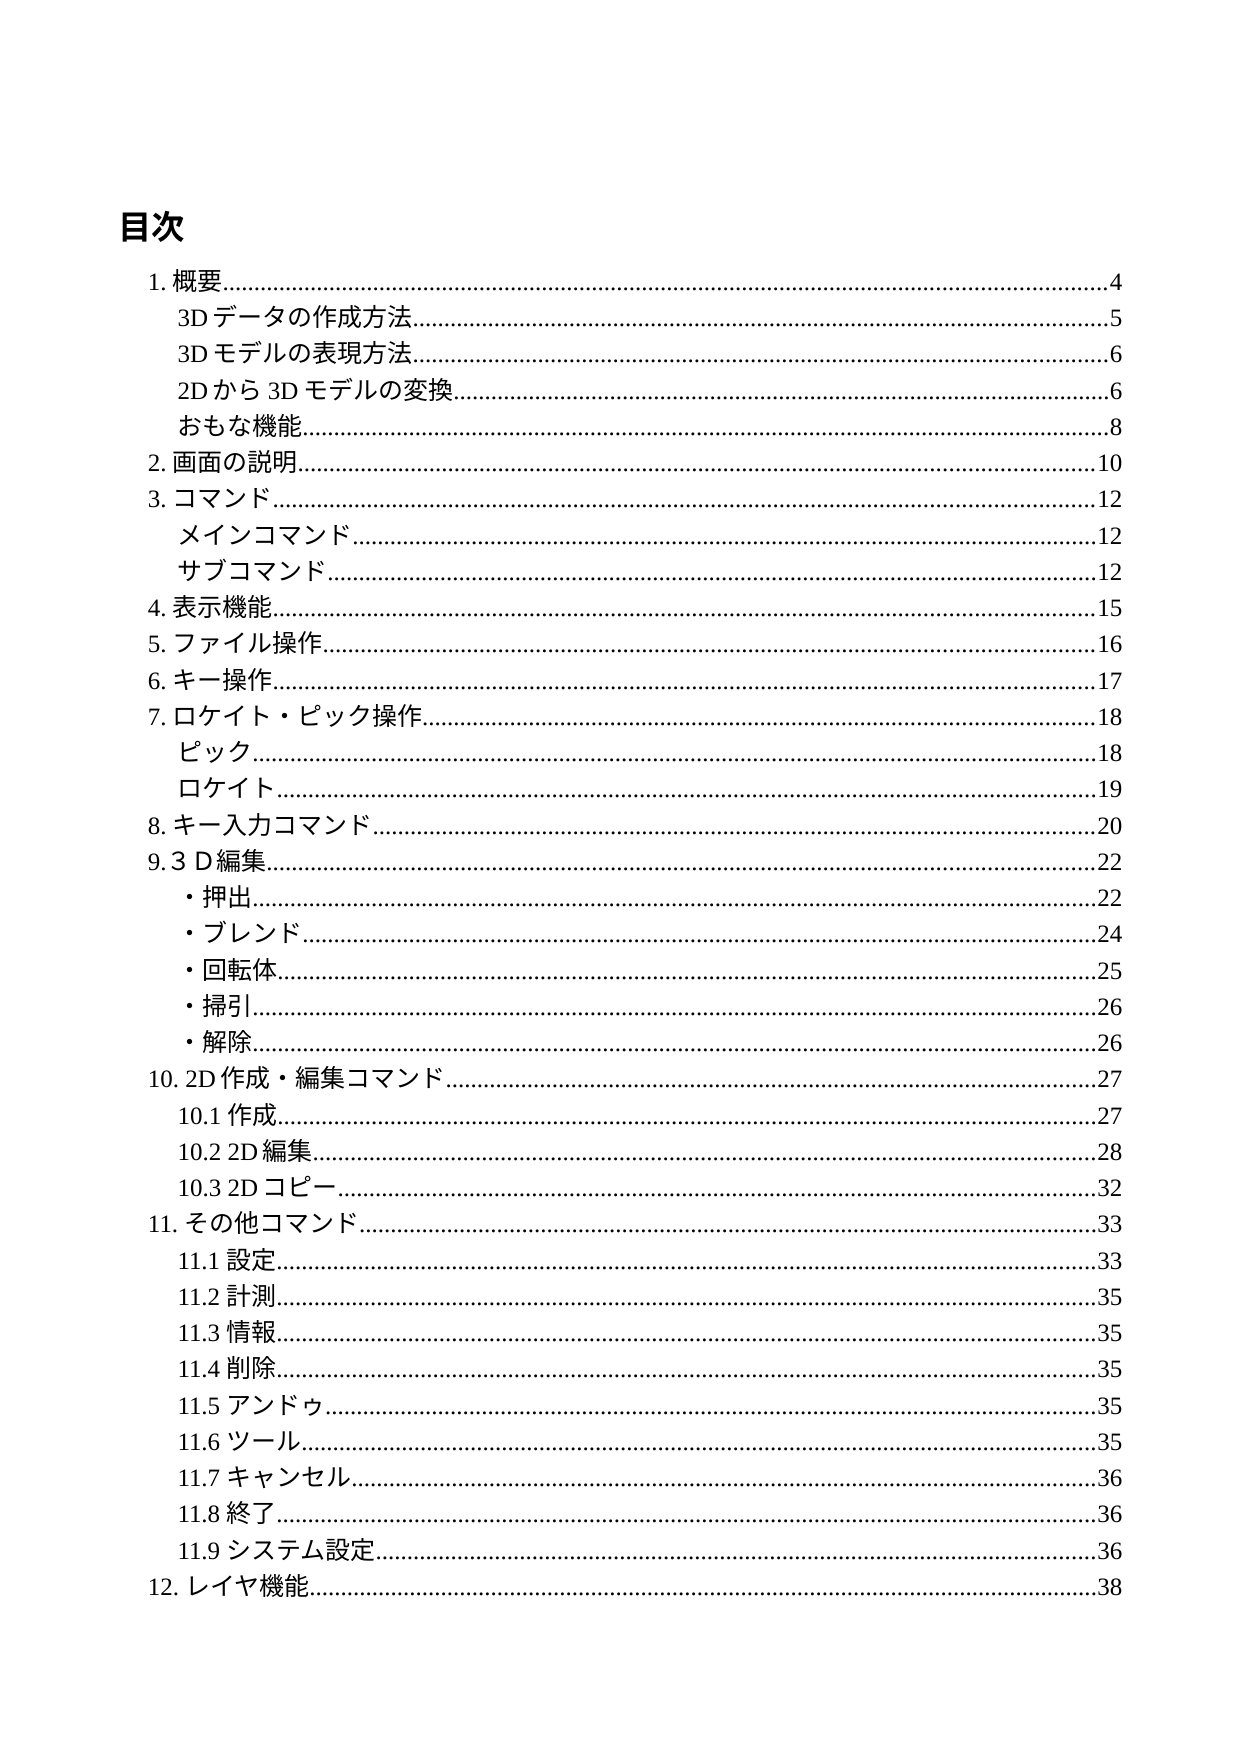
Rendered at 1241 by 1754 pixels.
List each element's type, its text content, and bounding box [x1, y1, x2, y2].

text 11.5 アンドゥ 35 [177, 1385, 1122, 1421]
text 3Dデータの作成方法 5 [177, 298, 1122, 334]
text ・掃引 26 [177, 986, 1122, 1023]
text ・ブレンド 24 [177, 914, 1122, 950]
text 9.３Ｄ編集 22 [148, 841, 1122, 878]
text おもな機能 8 [177, 406, 1122, 443]
text ピック 18 [177, 733, 1122, 769]
text サブコマンド 12 [177, 551, 1122, 588]
text 2. 画面の説明 10 [148, 443, 1122, 479]
text ・回転体 25 [177, 950, 1122, 986]
text 8. キー入力コマンド 20 [148, 805, 1122, 841]
text 11.3 情報 35 [177, 1313, 1122, 1349]
text 11. その他コマンド 33 [148, 1204, 1122, 1240]
text ロケイト 19 [177, 769, 1122, 805]
subtitle 目次 [118, 201, 1122, 249]
text メインコマンド 12 [177, 515, 1122, 551]
text 2Dから3Dモデルの変換 6 [177, 370, 1122, 406]
text 10.3 2Dコピー 32 [177, 1168, 1122, 1204]
text 3. コマンド 12 [148, 479, 1122, 515]
text 11.1 設定 33 [177, 1240, 1122, 1276]
text 12. レイヤ機能 38 [148, 1566, 1122, 1603]
text 11.4 削除 35 [177, 1349, 1122, 1385]
text 5. ファイル操作 16 [148, 624, 1122, 660]
text 6. キー操作 17 [148, 660, 1122, 696]
text 11.6 ツール 35 [177, 1421, 1122, 1458]
text 7. ロケイト・ピック操作 18 [148, 696, 1122, 733]
text 11.7 キャンセル 36 [177, 1458, 1122, 1494]
text 3Dモデルの表現方法 6 [177, 334, 1122, 370]
text 10. 2D作成・編集コマンド 27 [148, 1059, 1122, 1095]
text 11.9 システム設定 36 [177, 1530, 1122, 1566]
text 11.8 終了 36 [177, 1494, 1122, 1530]
text 4. 表示機能 15 [148, 588, 1122, 624]
text 10.2 2D編集 28 [177, 1131, 1122, 1168]
text 10.1 作成 27 [177, 1095, 1122, 1131]
text 1. 概要 4 [148, 261, 1122, 298]
text ・解除 26 [177, 1023, 1122, 1059]
text 11.2 計測 35 [177, 1276, 1122, 1313]
text ・押出 22 [177, 878, 1122, 914]
